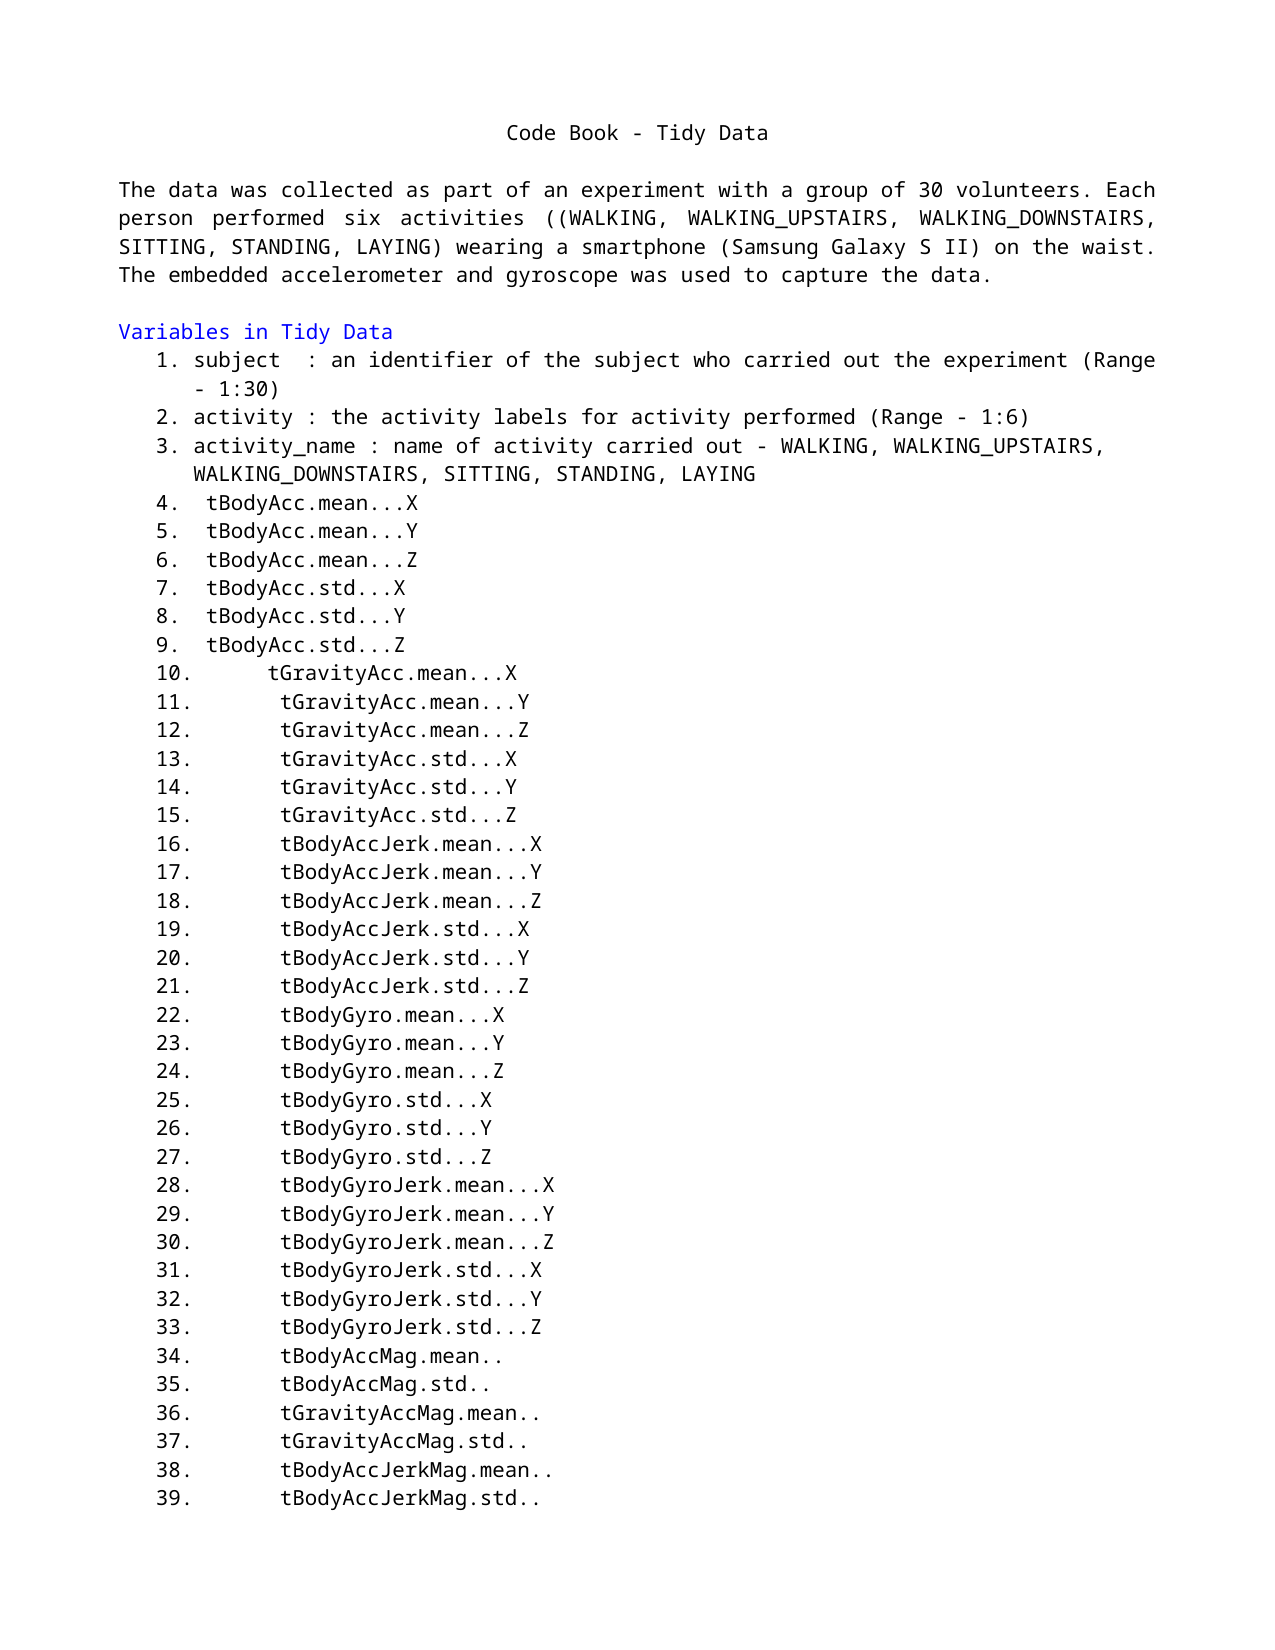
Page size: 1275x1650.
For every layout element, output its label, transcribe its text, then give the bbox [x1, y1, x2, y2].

list tBodyGyroJerk.std...X [156, 1256, 1157, 1284]
list tBodyGyro.std...X [156, 1085, 1157, 1113]
list tBodyGyroJerk.mean...Z [156, 1227, 1157, 1256]
text Code Book - Tidy Data [118, 118, 1157, 147]
list tGravityAcc.std...X [156, 744, 1157, 772]
list tBodyAccMag.std.. [156, 1369, 1157, 1398]
list tBodyGyroJerk.mean...Y [156, 1199, 1157, 1227]
list tGravityAcc.mean...Z [156, 715, 1157, 744]
list tGravityAccMag.mean.. [156, 1398, 1157, 1426]
list tBodyAccJerkMag.std.. [156, 1483, 1157, 1512]
list tBodyAccJerkMag.mean.. [156, 1455, 1157, 1483]
list tBodyAccJerk.mean...Y [156, 857, 1157, 886]
list tBodyGyro.mean...Z [156, 1057, 1157, 1085]
list tBodyGyro.std...Y [156, 1113, 1157, 1142]
list tBodyAccJerk.std...Y [156, 943, 1157, 971]
list activity_name : name of activity carried out - WALKING, WALKING_UPSTAIRS, WALKING_DOWNSTAIRS, SITTING, STANDING, LAYING [156, 431, 1157, 488]
list tBodyAcc.std...Z [156, 630, 1157, 658]
list tBodyAccJerk.std...Z [156, 971, 1157, 1000]
list activity : the activity labels for activity performed (Range - 1:6) [156, 402, 1157, 431]
list tGravityAcc.mean...X [156, 658, 1157, 687]
list tBodyAccJerk.mean...Z [156, 886, 1157, 914]
text Variables in Tidy Data [118, 317, 1157, 346]
list tBodyAccMag.mean.. [156, 1341, 1157, 1369]
list tBodyAcc.std...X [156, 573, 1157, 602]
list tBodyGyro.mean...X [156, 1000, 1157, 1028]
list tBodyAcc.mean...Y [156, 516, 1157, 545]
list subject : an identifier of the subject who carried out the experiment (Range - 1:30) [156, 346, 1157, 402]
list tBodyGyroJerk.std...Z [156, 1312, 1157, 1341]
list tBodyAcc.std...Y [156, 602, 1157, 630]
list tBodyGyroJerk.mean...X [156, 1170, 1157, 1199]
text The data was collected as part of an experiment with a group of 30 volunteers. Each person performed six activities ((WALKING, WALKING_UPSTAIRS, WALKING_DOWNSTAIRS, SITTING, STANDING, LAYING) wearing a smartphone (Samsung Galaxy S II) on the waist. The embedded accelerometer and gyroscope was used to capture the data. [118, 175, 1157, 289]
list tGravityAcc.std...Y [156, 772, 1157, 801]
list tBodyGyroJerk.std...Y [156, 1284, 1157, 1312]
list tGravityAcc.std...Z [156, 801, 1157, 829]
list tBodyAccJerk.std...X [156, 914, 1157, 943]
list tGravityAccMag.std.. [156, 1426, 1157, 1455]
list tBodyGyro.std...Z [156, 1142, 1157, 1170]
list tBodyAccJerk.mean...X [156, 829, 1157, 857]
list tGravityAcc.mean...Y [156, 687, 1157, 715]
list tBodyAcc.mean...X [156, 488, 1157, 516]
list tBodyGyro.mean...Y [156, 1028, 1157, 1057]
list tBodyAcc.mean...Z [156, 545, 1157, 573]
